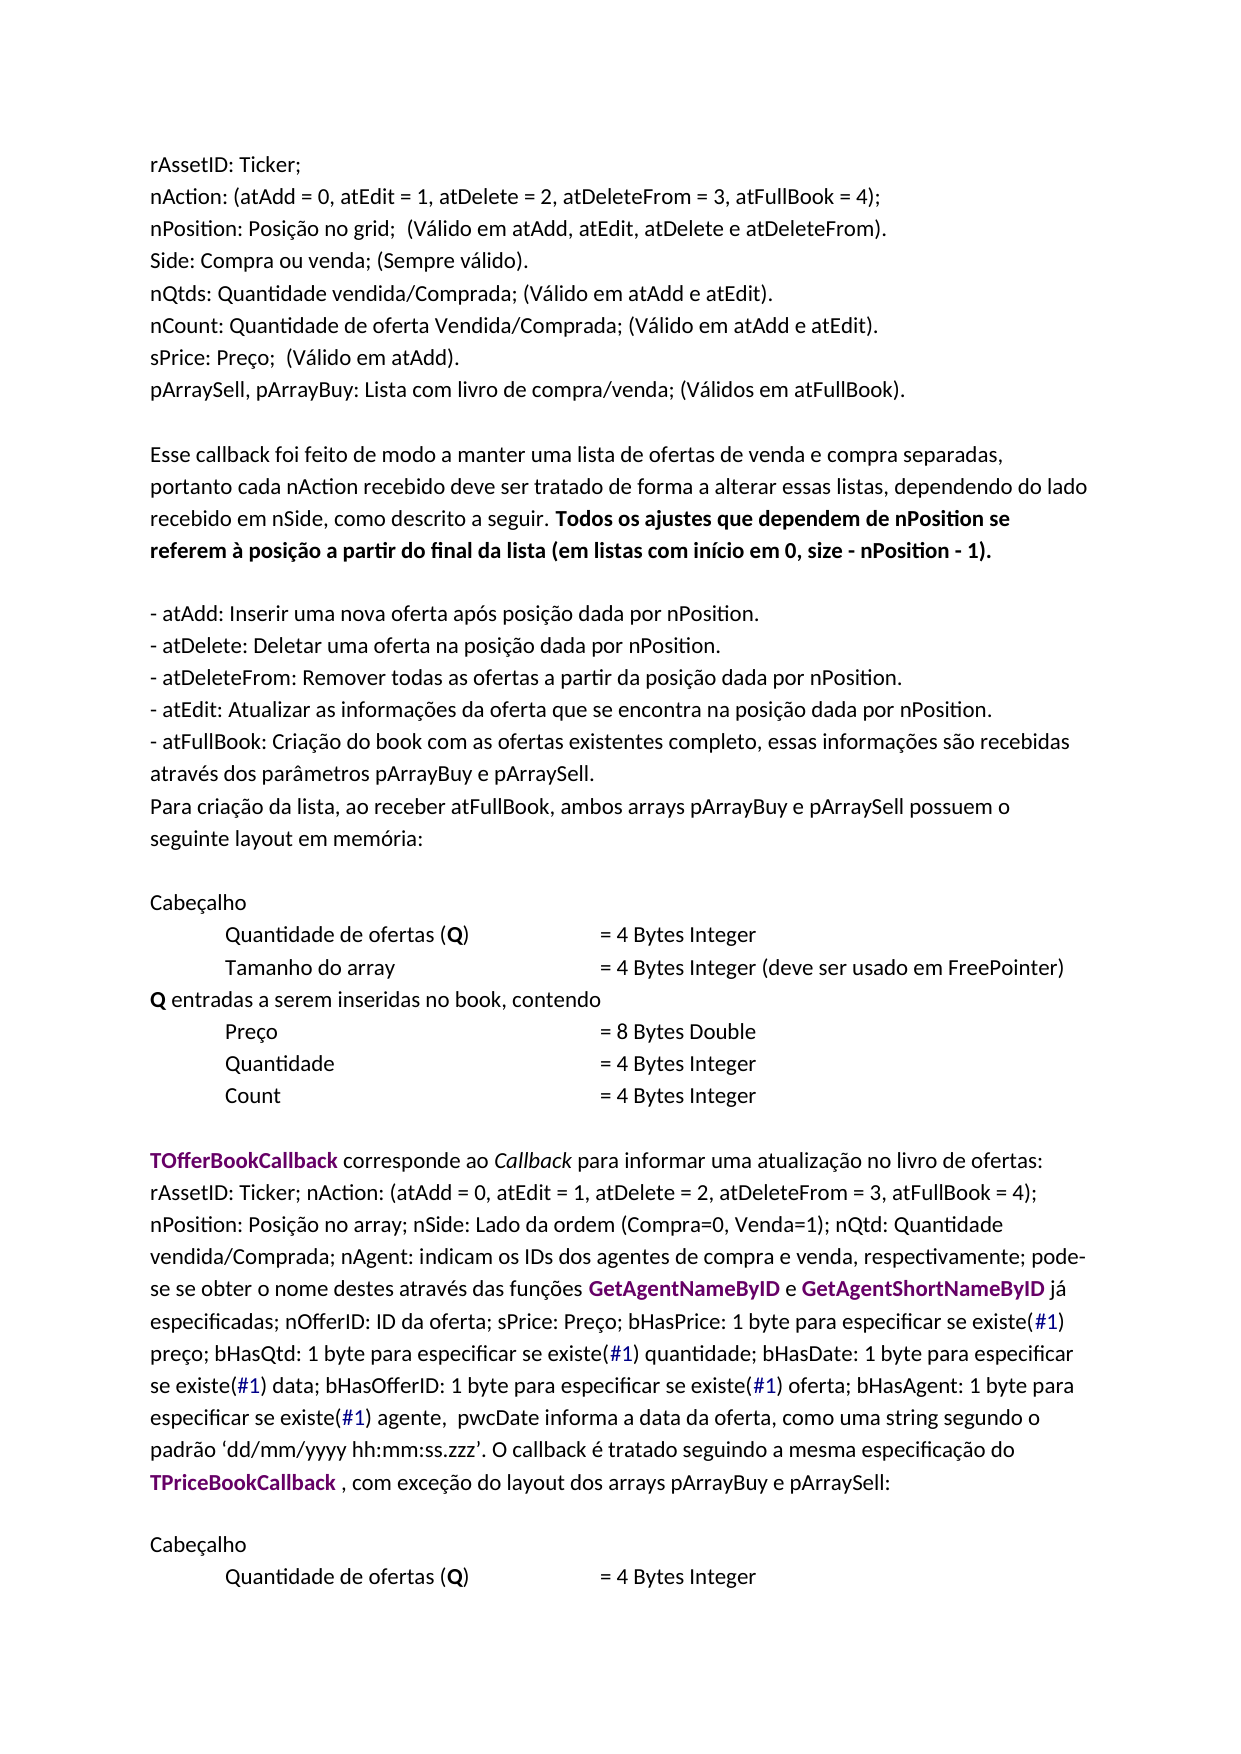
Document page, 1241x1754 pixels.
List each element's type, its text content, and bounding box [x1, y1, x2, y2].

text rAssetID: Ticker; nAction: (atAdd = 0, atEdit = 1, atDelete = 2, atDeleteFrom = 3, atFullBook = 4); nPosition: Posição no array; nSide: Lado da ordem (Compra=0, Venda=1); nQtd: Quantidade vendida/Comprada; nAgent: indicam os IDs dos agentes de compra e venda, respectivamente; pode-se se obter o nome destes através das funções GetAgentNameByID e GetAgentShortNameByID já especificadas; nOfferID: ID da oferta; sPrice: Preço; bHasPrice: 1 byte para especificar se existe(#1) preço; bHasQtd: 1 byte para especificar se existe(#1) quantidade; bHasDate: 1 byte para especificar se existe(#1) data; bHasOfferID: 1 byte para especificar se existe(#1) oferta; bHasAgent: 1 byte para especificar se existe(#1) agente, pwcDate informa a data da oferta, como uma string segundo o padrão ‘dd/mm/yyyy hh:mm:ss.zzz’. O callback é tratado seguindo a mesma especificação do TPriceBookCallback , com exceção do layout dos arrays pArrayBuy e pArraySell: [150, 1178, 1090, 1496]
text - atDeleteFrom: Remover todas as ofertas a partir da posição dada por nPosition. [150, 663, 1090, 691]
text nQtds: Quantidade vendida/Comprada; (Válido em atAdd e atEdit). [150, 279, 1090, 307]
text Tamanho do array = 4 Bytes Integer (deve ser usado em FreePointer) [150, 953, 1090, 981]
text nCount: Quantidade de oferta Vendida/Comprada; (Válido em atAdd e atEdit). [150, 311, 1090, 339]
text Quantidade = 4 Bytes Integer [150, 1049, 1090, 1077]
text Quantidade de ofertas (Q) = 4 Bytes Integer [150, 921, 1090, 948]
text Para criação da lista, ao receber atFullBook, ambos arrays pArrayBuy e pArraySell possuem o seguinte layout em memória: [150, 792, 1090, 852]
text pArraySell, pArrayBuy: Lista com livro de compra/venda; (Válidos em atFullBook). [150, 375, 1090, 403]
text - atDelete: Deletar uma oferta na posição dada por nPosition. [150, 631, 1090, 659]
text TOfferBookCallback corresponde ao Callback para informar uma atualização no livro de ofertas: [150, 1146, 1090, 1174]
text nAction: (atAdd = 0, atEdit = 1, atDelete = 2, atDeleteFrom = 3, atFullBook = 4); [150, 182, 1090, 210]
text Esse callback foi feito de modo a manter uma lista de ofertas de venda e compra separadas, portanto cada nAction recebido deve ser tratado de forma a alterar essas listas, dependendo do lado recebido em nSide, como descrito a seguir. Todos os ajustes que dependem de nPosition se referem à posição a partir do final da lista (em listas com início em 0, size - nPosition - 1). [150, 440, 1090, 564]
text Cabeçalho [150, 888, 1090, 916]
text Count = 4 Bytes Integer [150, 1081, 1090, 1109]
text rAssetID: Ticker; [150, 150, 1090, 178]
text - atAdd: Inserir uma nova oferta após posição dada por nPosition. [150, 599, 1090, 627]
text - atFullBook: Criação do book com as ofertas existentes completo, essas informações são recebidas através dos parâmetros pArrayBuy e pArraySell. [150, 727, 1090, 788]
text Preço = 8 Bytes Double [150, 1017, 1090, 1045]
text Side: Compra ou venda; (Sempre válido). [150, 247, 1090, 274]
text - atEdit: Atualizar as informações da oferta que se encontra na posição dada por nPosition. [150, 695, 1090, 723]
text Q entradas a serem inseridas no book, contendo [150, 985, 1090, 1013]
text nPosition: Posição no grid; (Válido em atAdd, atEdit, atDelete e atDeleteFrom). [150, 214, 1090, 242]
text Quantidade de ofertas (Q) = 4 Bytes Integer [150, 1562, 1090, 1590]
text sPrice: Preço; (Válido em atAdd). [150, 343, 1090, 371]
text Cabeçalho [150, 1530, 1090, 1558]
